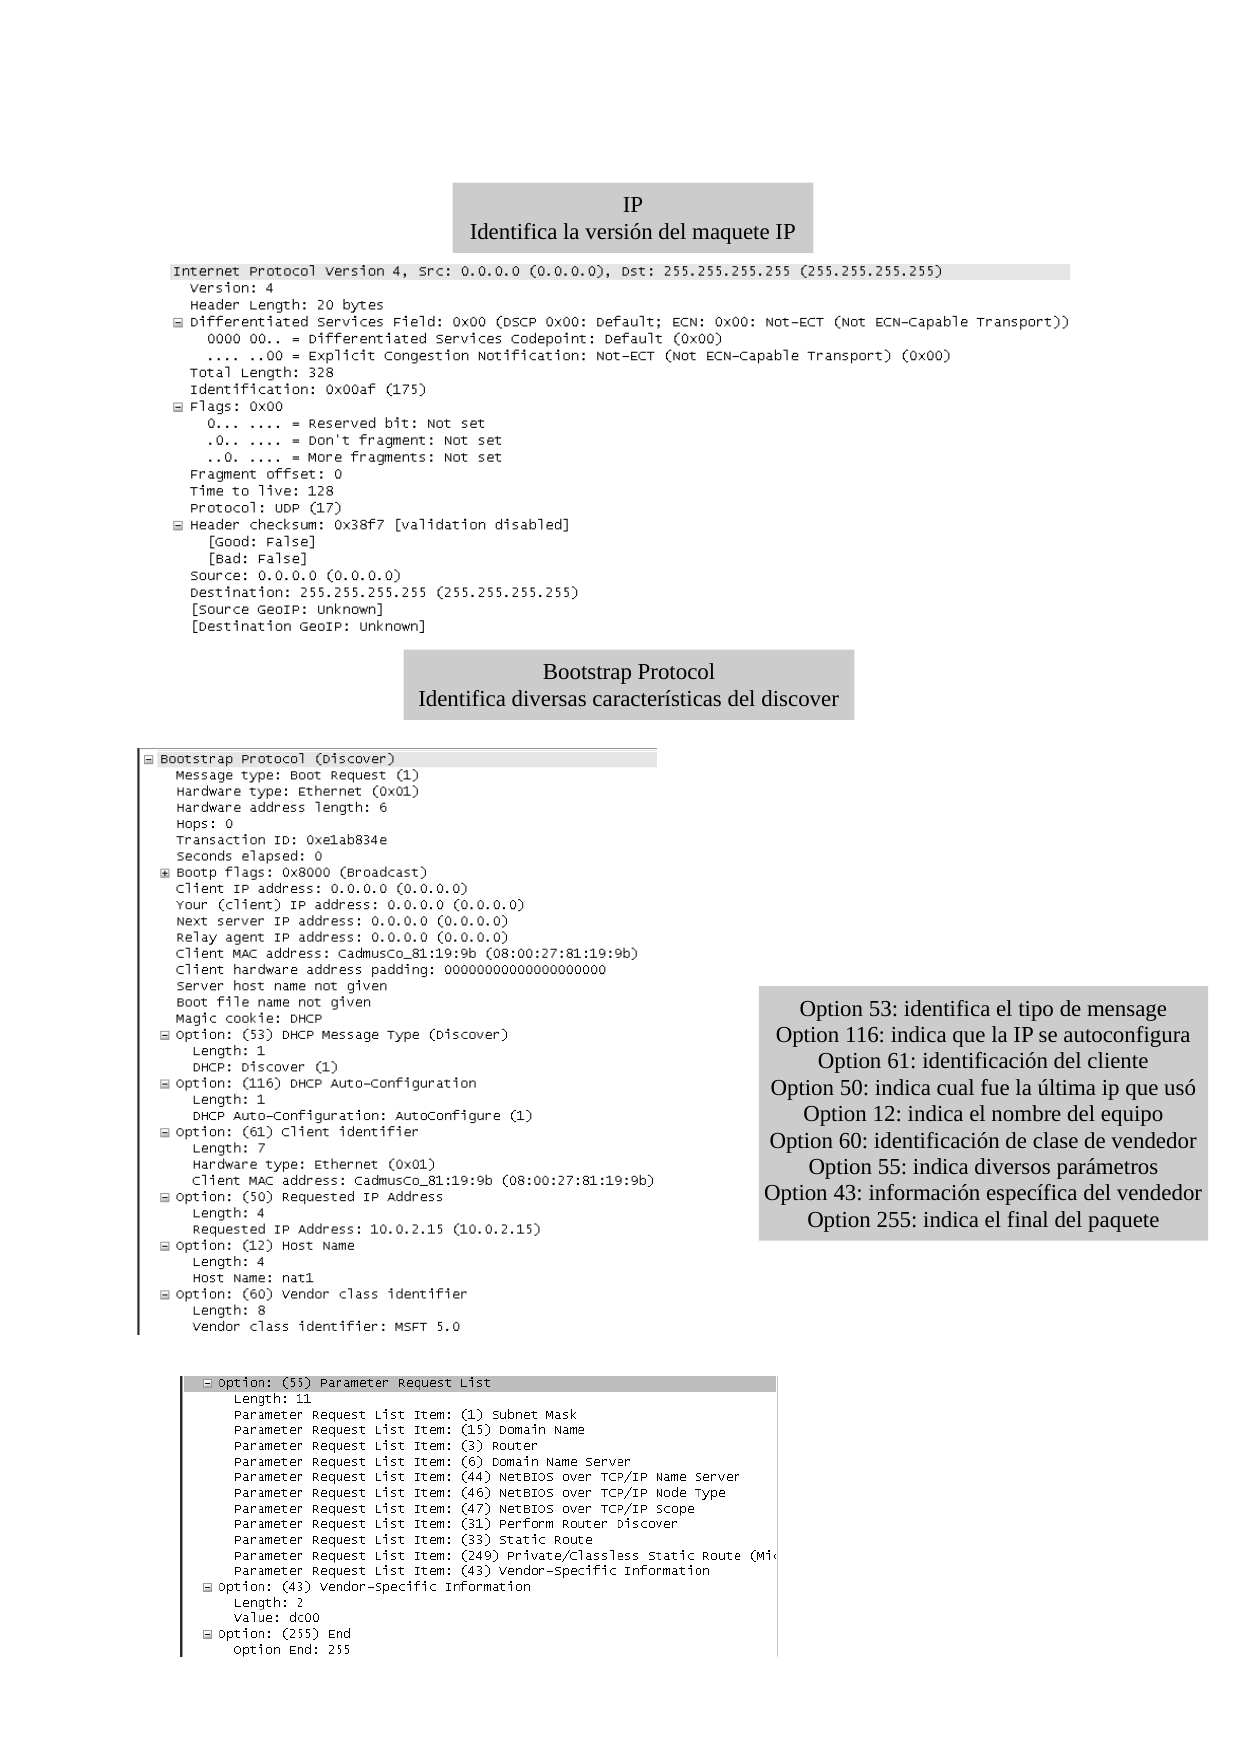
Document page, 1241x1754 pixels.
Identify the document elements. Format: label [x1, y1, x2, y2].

picture [180, 1376, 778, 1657]
picture [168, 263, 1071, 633]
picture [137, 748, 657, 1335]
